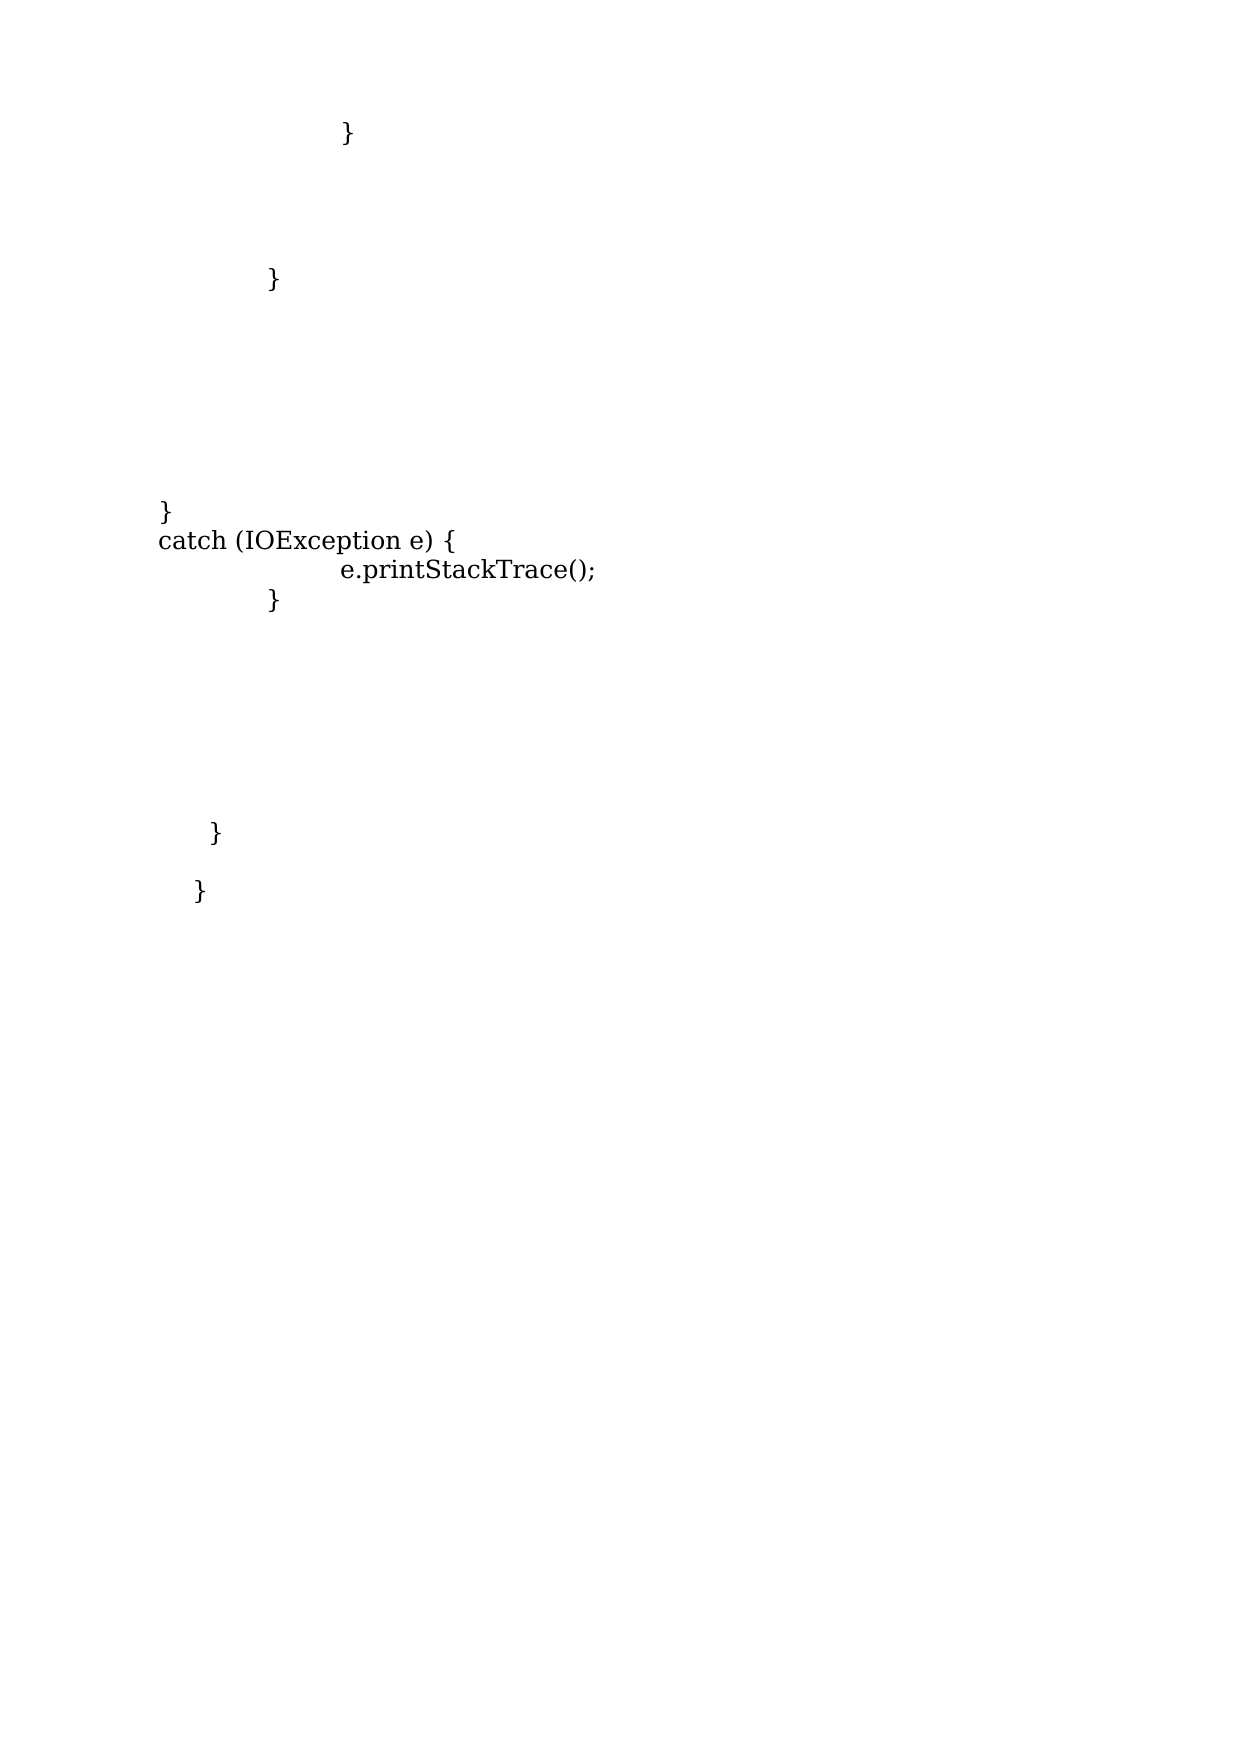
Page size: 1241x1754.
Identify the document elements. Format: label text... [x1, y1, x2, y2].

text catch (IOException e) { [118, 526, 1122, 556]
text } [118, 876, 1122, 906]
text } [118, 585, 1122, 614]
text } [118, 818, 1122, 847]
text } [118, 264, 1122, 293]
text } [118, 118, 1122, 147]
text } [118, 497, 1122, 526]
text e.printStackTrace(); [118, 556, 1122, 585]
